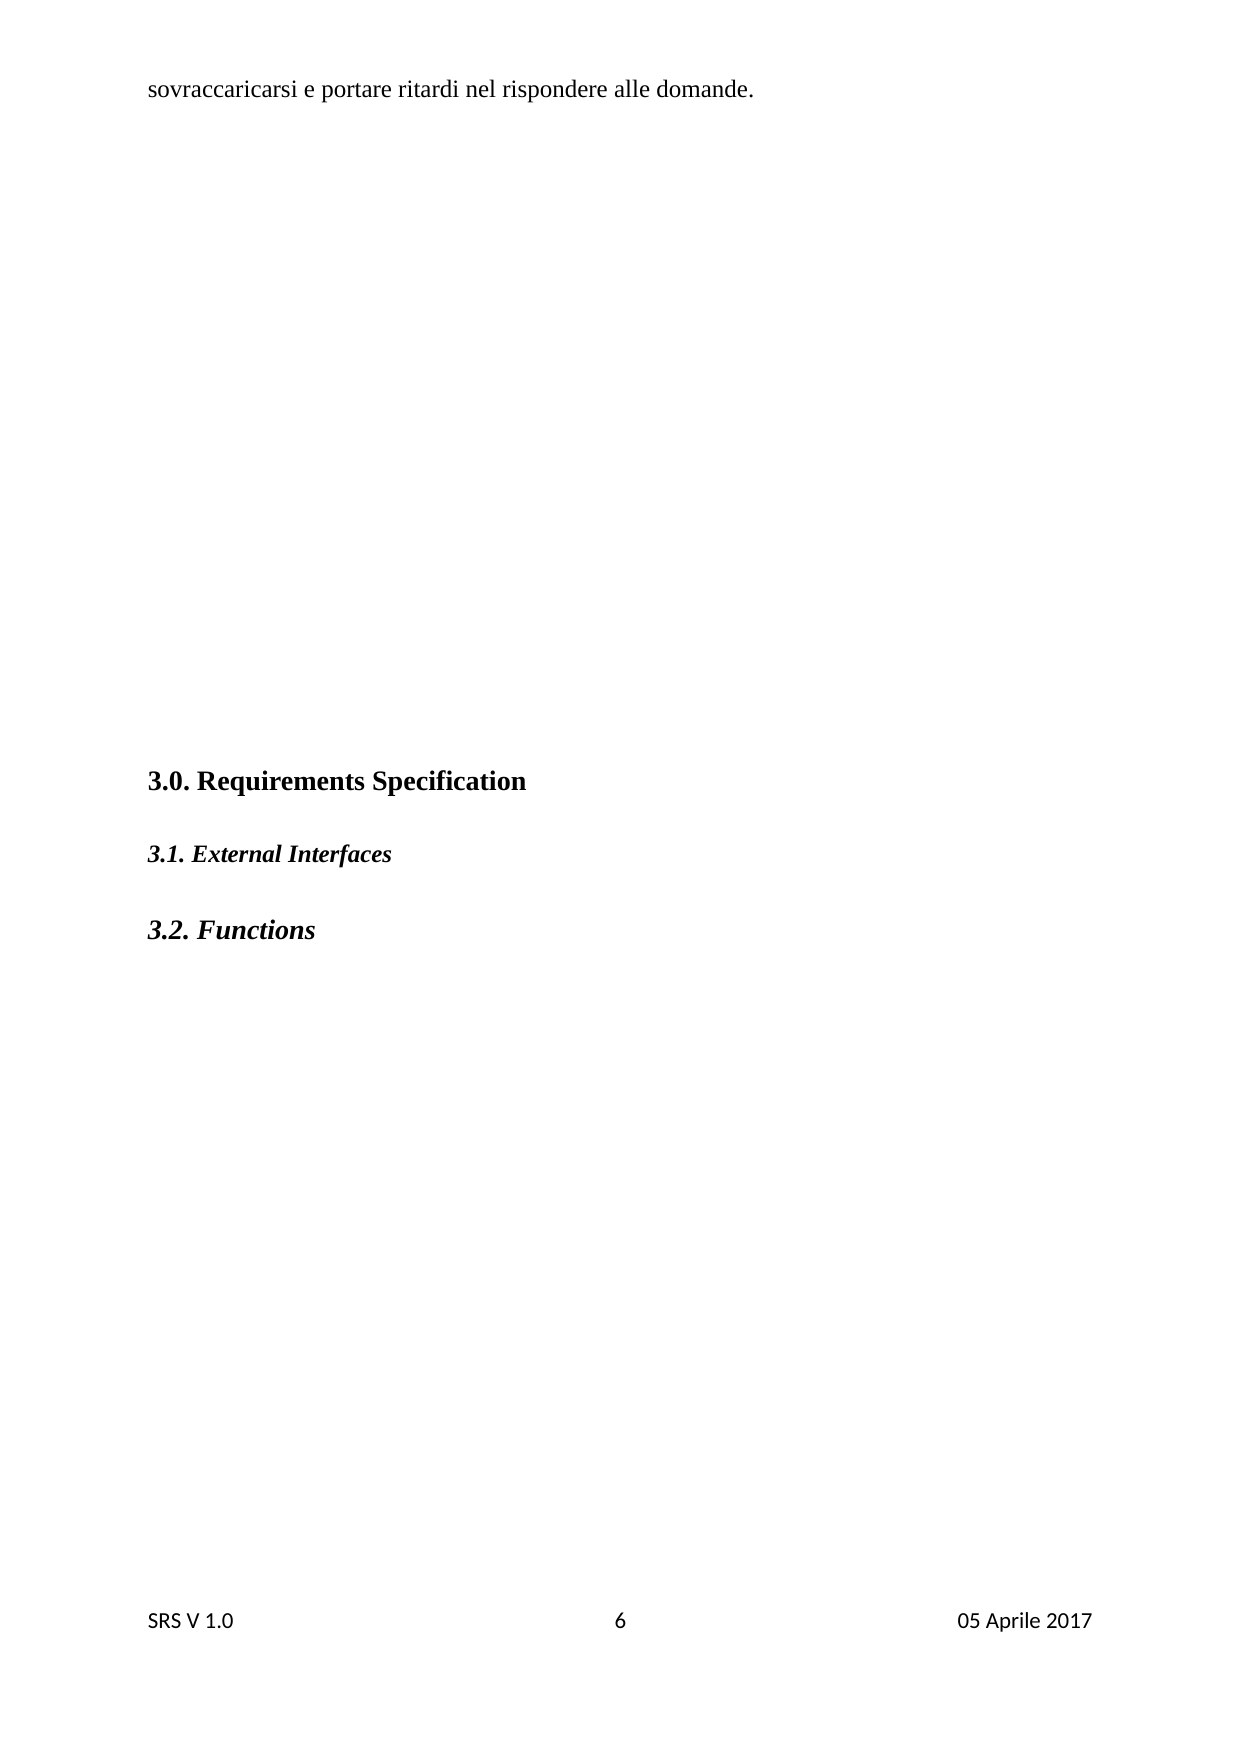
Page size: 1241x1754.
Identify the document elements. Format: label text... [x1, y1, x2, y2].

subtitle 3.1. External Interfaces [148, 839, 1093, 868]
subtitle 3.0. Requirements Specification [148, 764, 1093, 796]
text sovraccaricarsi e portare ritardi nel rispondere alle domande. [148, 74, 1191, 102]
subtitle 3.2. Functions [148, 913, 1191, 946]
